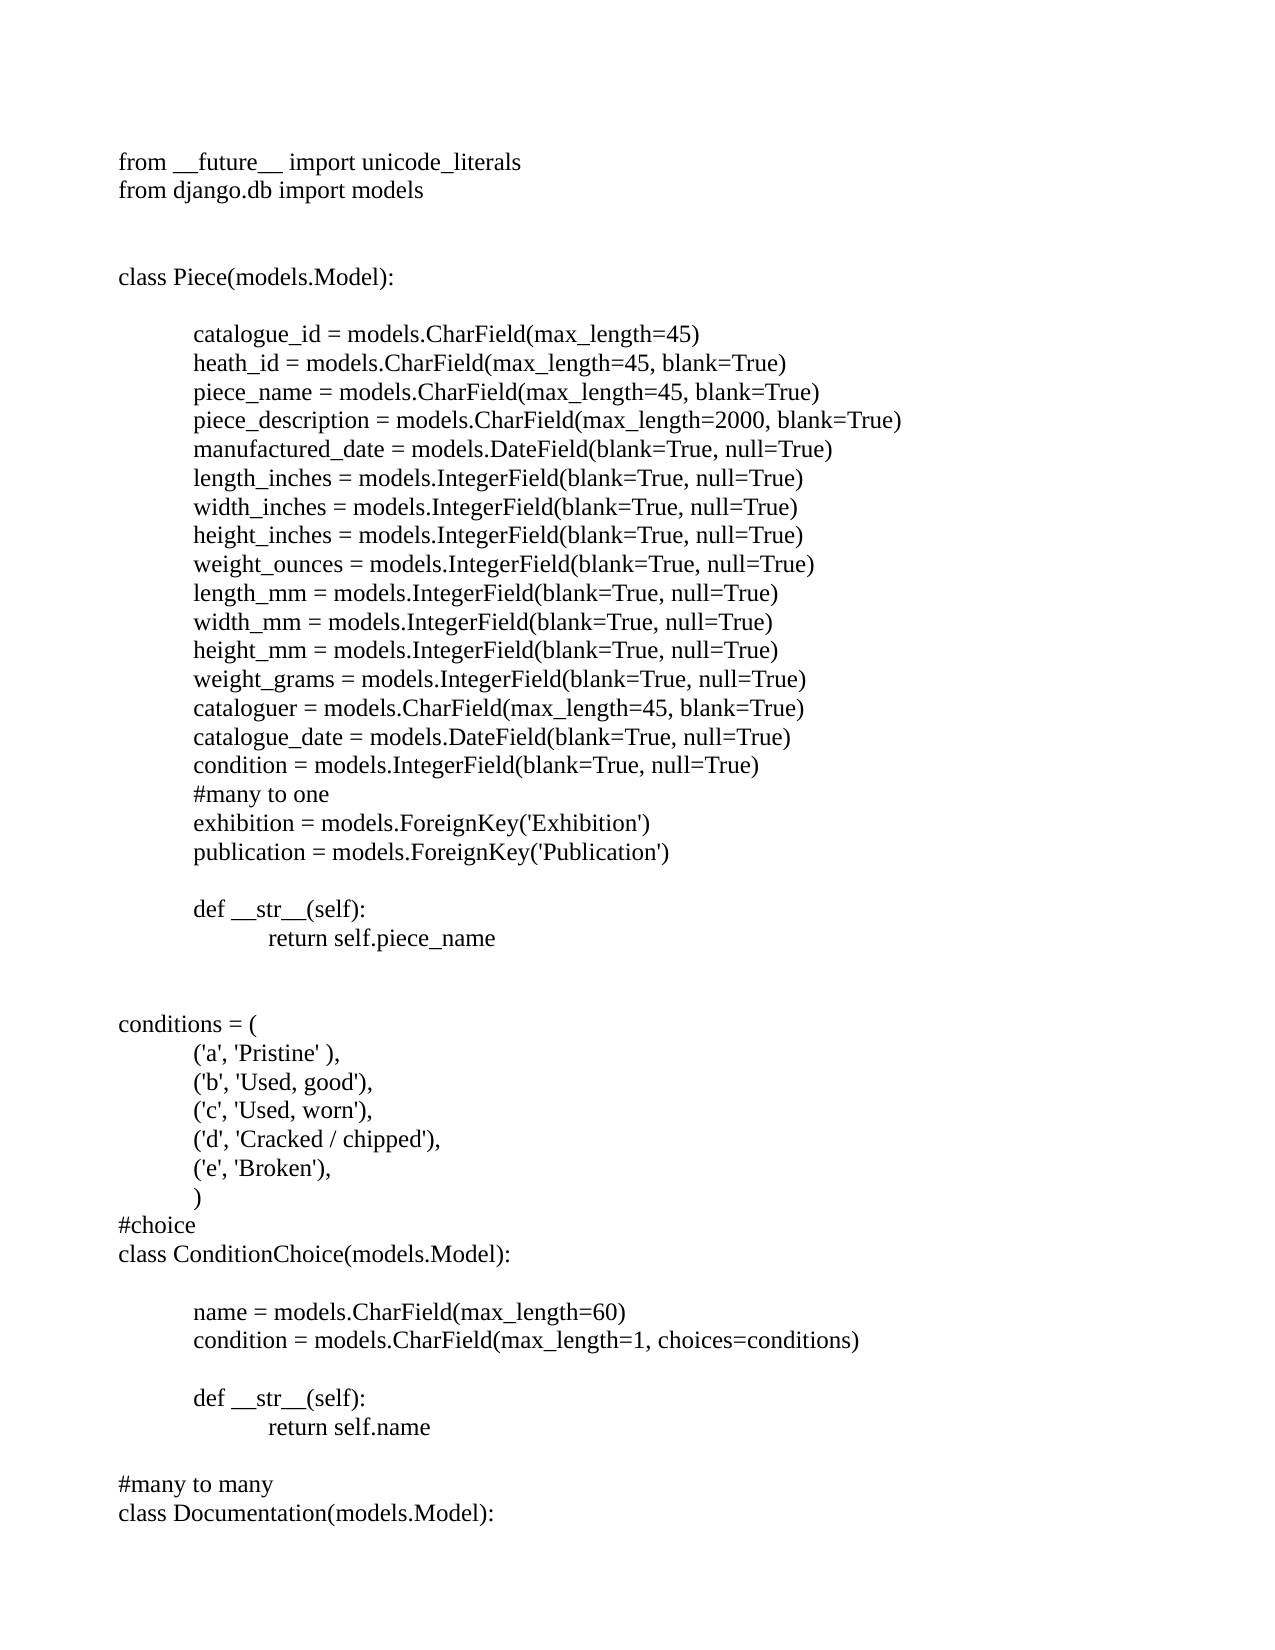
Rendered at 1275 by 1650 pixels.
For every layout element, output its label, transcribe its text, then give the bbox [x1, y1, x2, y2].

text condition = models.IntegerField(blank=True, null=True) [118, 751, 1157, 779]
text class ConditionChoice(models.Model): [118, 1239, 1157, 1268]
text ('d', 'Cracked / chipped'), [118, 1124, 1157, 1153]
text #many to one [118, 779, 1157, 808]
text exhibition = models.ForeignKey('Exhibition') [118, 808, 1157, 837]
text class Documentation(models.Model): [118, 1498, 1157, 1527]
text catalogue_id = models.CharField(max_length=45) [118, 319, 1157, 348]
text piece_description = models.CharField(max_length=2000, blank=True) [118, 406, 1157, 434]
text conditions = ( [118, 1009, 1157, 1038]
text piece_name = models.CharField(max_length=45, blank=True) [118, 377, 1157, 406]
text publication = models.ForeignKey('Publication') [118, 837, 1157, 866]
text cataloguer = models.CharField(max_length=45, blank=True) [118, 693, 1157, 722]
text length_inches = models.IntegerField(blank=True, null=True) [118, 463, 1157, 492]
text height_mm = models.IntegerField(blank=True, null=True) [118, 636, 1157, 664]
text return self.name [118, 1412, 1157, 1441]
text manufactured_date = models.DateField(blank=True, null=True) [118, 434, 1157, 463]
text catalogue_date = models.DateField(blank=True, null=True) [118, 722, 1157, 751]
text ) [118, 1182, 1157, 1211]
text name = models.CharField(max_length=60) [118, 1297, 1157, 1326]
text ('a', 'Pristine' ), [118, 1038, 1157, 1067]
text condition = models.CharField(max_length=1, choices=conditions) [118, 1326, 1157, 1354]
text ('c', 'Used, worn'), [118, 1096, 1157, 1124]
text width_mm = models.IntegerField(blank=True, null=True) [118, 607, 1157, 636]
text class Piece(models.Model): [118, 262, 1157, 291]
text from __future__ import unicode_literals [118, 147, 1157, 176]
text weight_ounces = models.IntegerField(blank=True, null=True) [118, 549, 1157, 578]
text def __str__(self): [118, 1383, 1157, 1412]
text heath_id = models.CharField(max_length=45, blank=True) [118, 348, 1157, 377]
text return self.piece_name [118, 923, 1157, 952]
text length_mm = models.IntegerField(blank=True, null=True) [118, 578, 1157, 607]
text def __str__(self): [118, 894, 1157, 923]
text width_inches = models.IntegerField(blank=True, null=True) [118, 492, 1157, 521]
text ('e', 'Broken'), [118, 1153, 1157, 1182]
text #choice [118, 1211, 1157, 1239]
text from django.db import models [118, 176, 1157, 204]
text #many to many [118, 1469, 1157, 1498]
text weight_grams = models.IntegerField(blank=True, null=True) [118, 664, 1157, 693]
text ('b', 'Used, good'), [118, 1067, 1157, 1096]
text height_inches = models.IntegerField(blank=True, null=True) [118, 521, 1157, 549]
